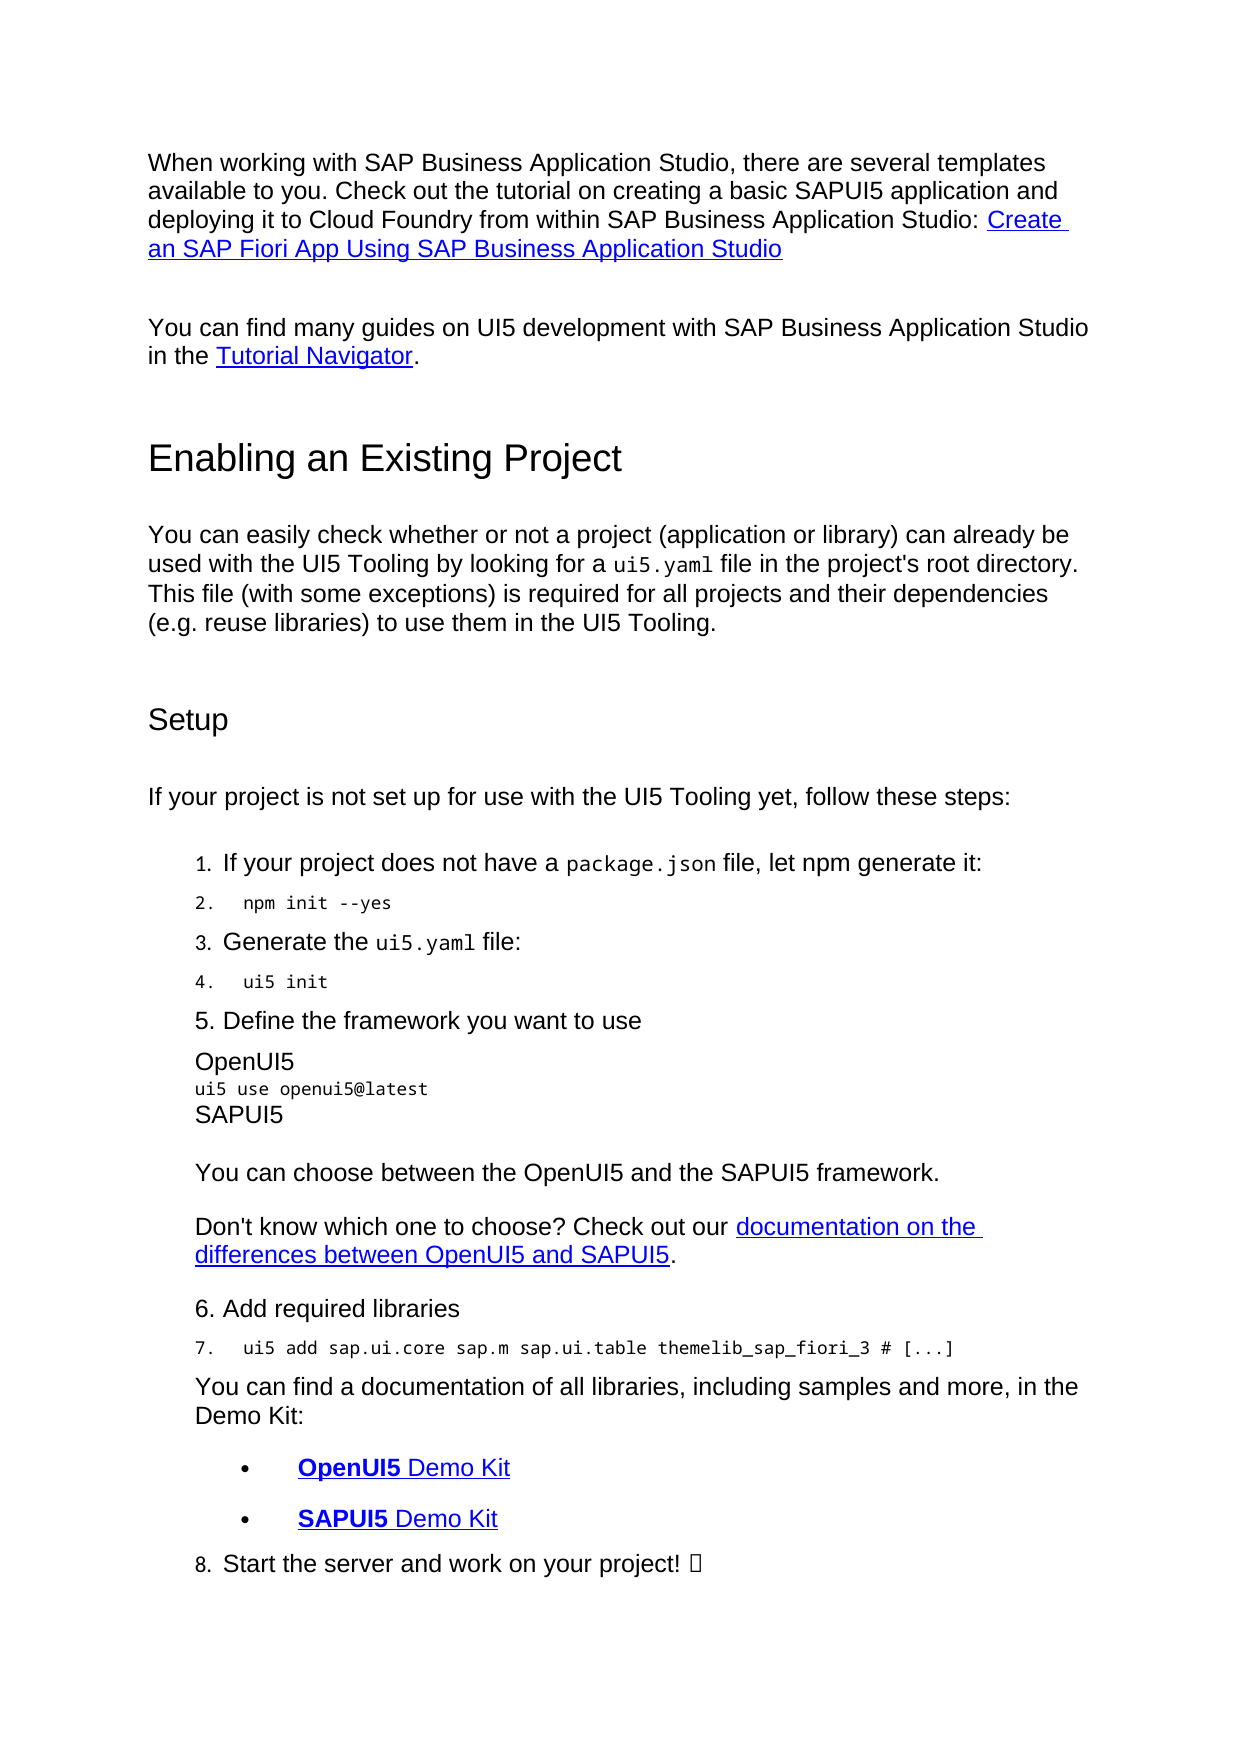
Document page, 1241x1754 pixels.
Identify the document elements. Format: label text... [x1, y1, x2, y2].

text OpenUI5 [194, 1047, 1093, 1076]
text Don't know which one to choose? Check out our documentation on the differences between OpenUI5 and SAPUI5. [194, 1212, 1093, 1269]
subtitle Setup [148, 701, 1093, 737]
text You can choose between the OpenUI5 and the SAPUI5 framework. [194, 1158, 1093, 1187]
text If your project is not set up for use with the UI5 Tooling yet, follow these steps: [148, 782, 1093, 811]
text ui5 use openui5@latest [194, 1076, 1093, 1100]
list npm init --yes [194, 891, 1093, 915]
list ui5 add sap.ui.core sap.m sap.ui.table themelib_sap_fiori_3 # [...] [194, 1336, 1093, 1360]
text When working with SAP Business Application Studio, there are several templates available to you. Check out the tutorial on creating a basic SAPUI5 application and deploying it to Cloud Foundry from within SAP Business Application Studio: Create an SAP Fiori App Using SAP Business Application Studio [148, 148, 1093, 263]
text You can easily check whether or not a project (application or library) can already be used with the UI5 Tooling by looking for a ui5.yaml file in the project's root directory. This file (with some exceptions) is required for all projects and their dependencies (e.g. reuse libraries) to use them in the UI5 Tooling. [148, 520, 1093, 636]
list Generate the ui5.yaml file: [194, 927, 1093, 957]
text You can find a documentation of all libraries, including samples and more, in the Demo Kit: [194, 1372, 1093, 1430]
subtitle Enabling an Existing Project [148, 435, 1093, 479]
list Define the framework you want to use [194, 1006, 1093, 1035]
text You can find many guides on UI5 development with SAP Business Application Studio in the Tutorial Navigator. [148, 313, 1093, 370]
list ui5 init [194, 969, 1093, 993]
list SAPUI5 Demo Kit [241, 1504, 1093, 1533]
list If your project does not have a package.json file, let npm generate it: [194, 848, 1093, 878]
text SAPUI5 [194, 1100, 1093, 1129]
list OpenUI5 Demo Kit [241, 1453, 1093, 1481]
list Add required libraries [194, 1294, 1093, 1323]
list Start the server and work on your project! 🎉 [194, 1546, 1093, 1579]
